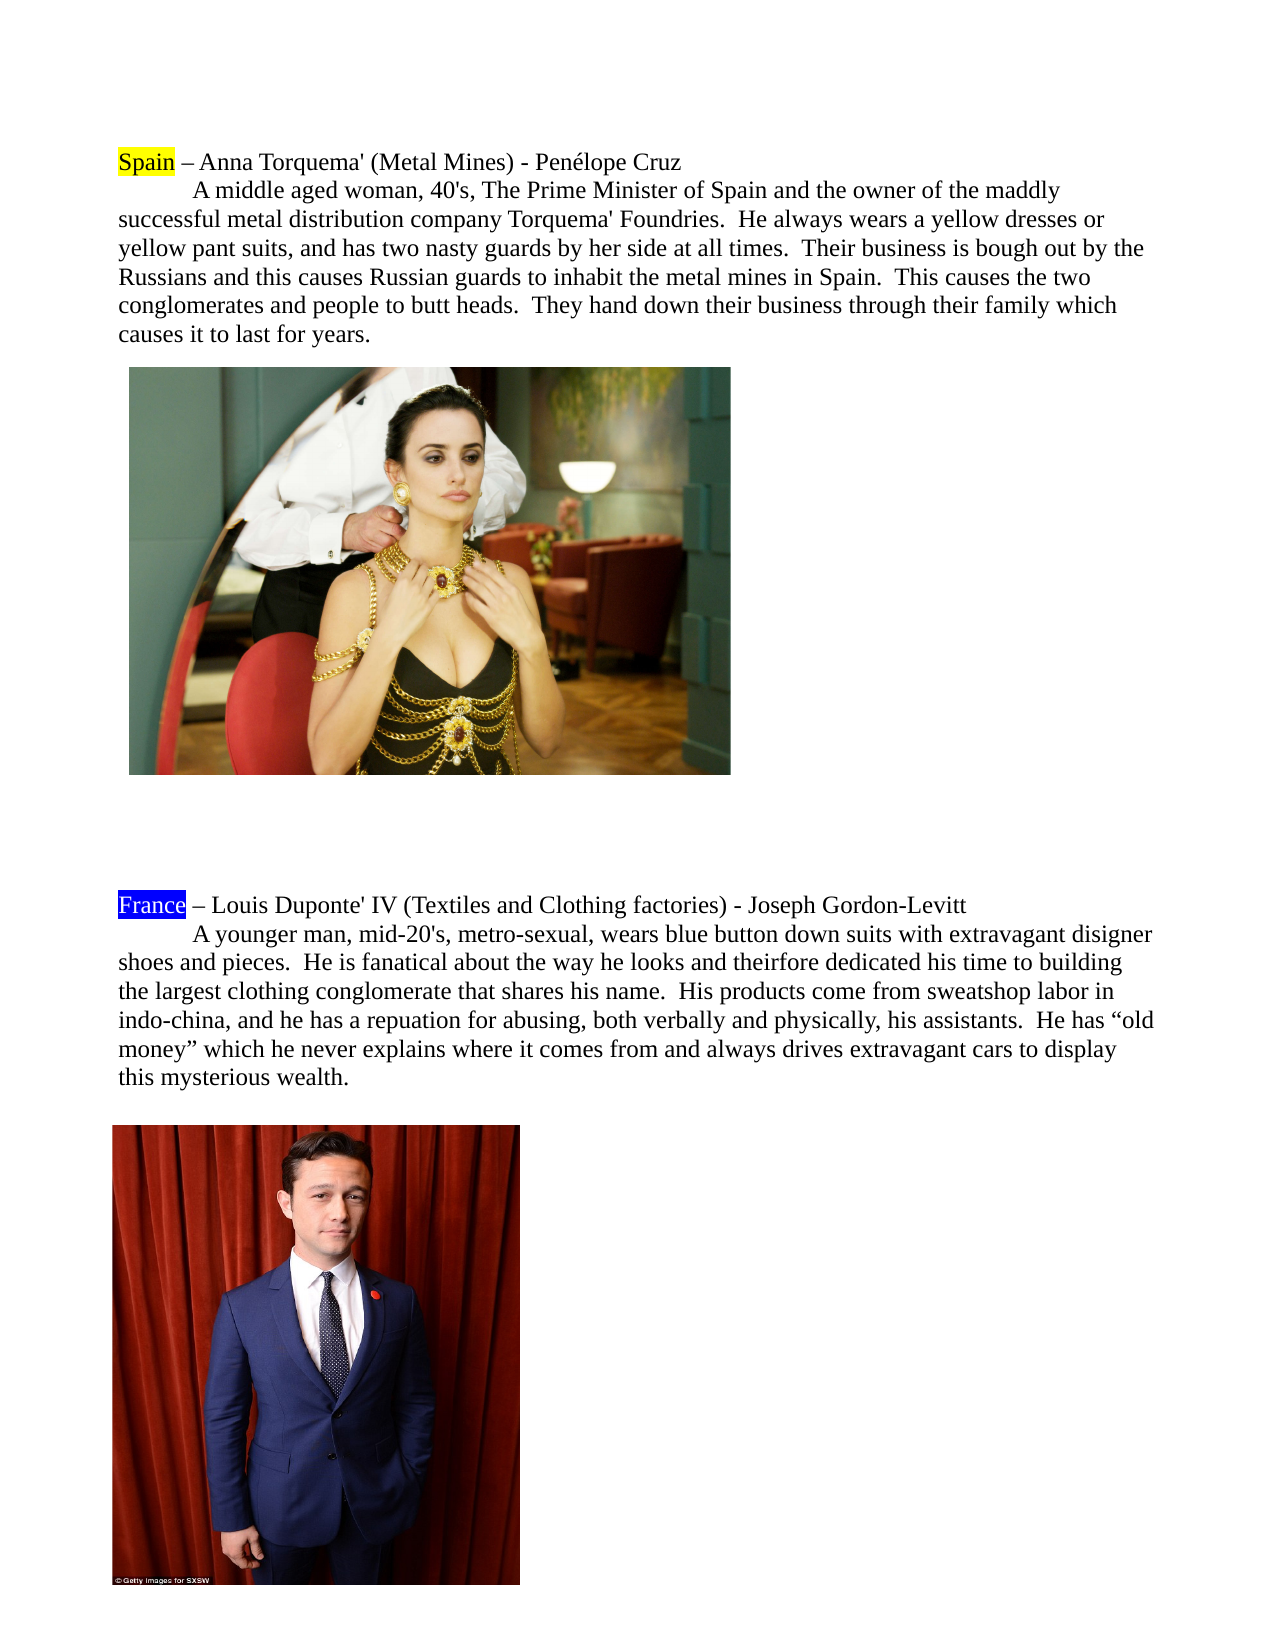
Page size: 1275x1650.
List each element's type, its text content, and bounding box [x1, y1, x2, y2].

picture [112, 1125, 520, 1585]
picture [129, 367, 731, 775]
text A younger man, mid-20's, metro-sexual, wears blue button down suits with extravagant disigner shoes and pieces. He is fanatical about the way he looks and theirfore dedicated his time to building the largest clothing conglomerate that shares his name. His products come from sweatshop labor in indo-china, and he has a repuation for abusing, both verbally and physically, his assistants. He has “old money” which he never explains where it comes from and always drives extravagant cars to display this mysterious wealth. [118, 919, 1157, 1091]
text Spain – Anna Torquema' (Metal Mines) - Penélope Cruz [118, 147, 1157, 176]
text France – Louis Duponte' IV (Textiles and Clothing factories) - Joseph Gordon-Levitt [118, 890, 1157, 919]
text A middle aged woman, 40's, The Prime Minister of Spain and the owner of the maddly successful metal distribution company Torquema' Foundries. He always wears a yellow dresses or yellow pant suits, and has two nasty guards by her side at all times. Their business is bough out by the Russians and this causes Russian guards to inhabit the metal mines in Spain. This causes the two conglomerates and people to butt heads. They hand down their business through their family which causes it to last for years. [118, 176, 1157, 348]
